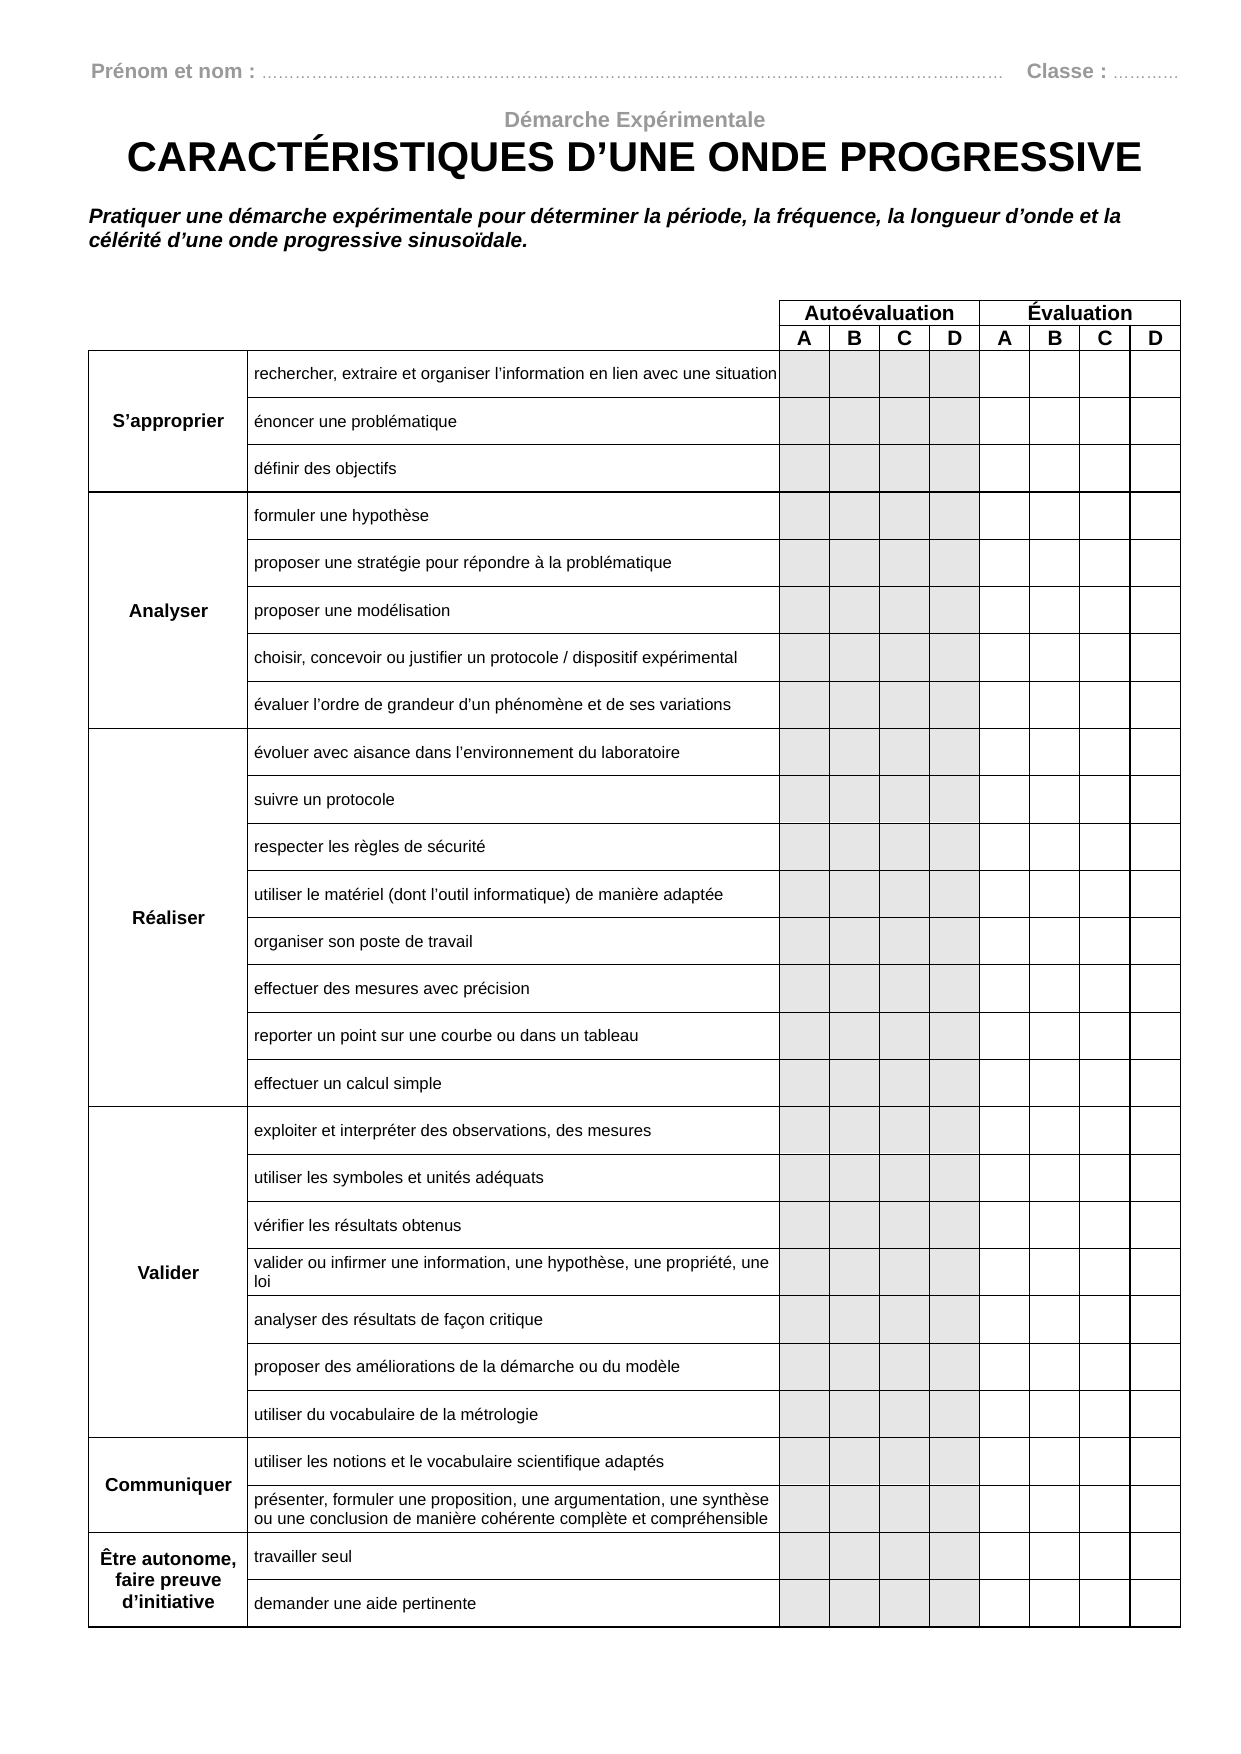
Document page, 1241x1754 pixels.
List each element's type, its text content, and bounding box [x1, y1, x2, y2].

table_cell [980, 540, 1029, 586]
table_cell [1080, 493, 1129, 539]
table_cell [1080, 1060, 1129, 1106]
table_cell [1030, 871, 1079, 917]
table_cell [1030, 1344, 1079, 1390]
table_cell [880, 824, 929, 870]
table_cell [880, 965, 929, 1012]
table_cell rechercher, extraire et organiser l’information en lien avec une situation [248, 351, 779, 397]
table_cell [830, 1202, 879, 1248]
table_cell [780, 587, 829, 633]
table_cell formuler une hypothèse [248, 493, 779, 539]
table_cell [1131, 1296, 1180, 1343]
table_cell [1131, 1391, 1180, 1437]
table_cell [880, 493, 929, 539]
table_cell [880, 1391, 929, 1437]
table_cell [980, 1296, 1029, 1343]
table_cell [1080, 776, 1129, 822]
table_cell [1030, 682, 1079, 728]
table_cell [980, 682, 1029, 728]
table_cell [930, 540, 979, 586]
table_cell [880, 1438, 929, 1484]
table_cell [830, 965, 879, 1012]
table_cell [780, 965, 829, 1012]
table_cell [930, 776, 979, 822]
table_cell [880, 1344, 929, 1390]
table_cell [980, 729, 1029, 775]
table_cell [780, 1013, 829, 1059]
table_cell [1131, 871, 1180, 917]
table_cell [1131, 1249, 1180, 1295]
table_cell [830, 1060, 879, 1106]
table_cell [1030, 540, 1079, 586]
table_cell [930, 1249, 979, 1295]
table_cell [248, 325, 779, 349]
table_cell [780, 871, 829, 917]
table_cell effectuer un calcul simple [248, 1060, 779, 1106]
table_cell [930, 1107, 979, 1153]
table_cell [830, 540, 879, 586]
table_cell [880, 540, 929, 586]
table_cell [830, 1249, 879, 1295]
table_cell [830, 1107, 879, 1153]
table_cell [830, 351, 879, 397]
table_cell [880, 351, 929, 397]
table_cell [930, 918, 979, 964]
table_cell [880, 1013, 929, 1059]
table_cell [980, 1060, 1029, 1106]
table_cell [1030, 1486, 1079, 1532]
table_cell suivre un protocole [248, 776, 779, 822]
table_cell [1030, 1296, 1079, 1343]
table_cell [1131, 540, 1180, 586]
table_cell [930, 1580, 979, 1626]
table_cell [980, 634, 1029, 681]
table_cell [980, 1249, 1029, 1295]
table_header Autoévaluation [780, 301, 979, 324]
table_cell [980, 398, 1029, 444]
table_cell [1080, 1438, 1129, 1484]
table_cell [830, 1391, 879, 1437]
table_cell [930, 493, 979, 539]
table_cell [780, 824, 829, 870]
table_cell [930, 1060, 979, 1106]
table_cell [880, 1486, 929, 1532]
table_cell [880, 1296, 929, 1343]
table_cell [1131, 1107, 1180, 1153]
table_cell [1080, 398, 1129, 444]
table_cell [780, 398, 829, 444]
table_cell [1030, 918, 1079, 964]
table_header [248, 300, 779, 324]
table_cell Analyser [89, 493, 247, 728]
table_cell C [1080, 326, 1129, 349]
table_cell [780, 493, 829, 539]
table_cell utiliser le matériel (dont l’outil informatique) de manière adaptée [248, 871, 779, 917]
table_cell [1030, 824, 1079, 870]
table_cell [980, 351, 1029, 397]
table_cell évaluer l’ordre de grandeur d’un phénomène et de ses variations [248, 682, 779, 728]
table_cell [1080, 1202, 1129, 1248]
table_cell [1030, 1580, 1079, 1626]
table_cell [930, 398, 979, 444]
table_cell [780, 351, 829, 397]
table_cell [780, 445, 829, 491]
table_cell [1080, 445, 1129, 491]
table_cell demander une aide pertinente [248, 1580, 779, 1626]
text Caractéristiques d’une onde progressive [88, 132, 1181, 180]
table_cell [1080, 1155, 1129, 1201]
table_cell définir des objectifs [248, 445, 779, 491]
table_cell [1131, 398, 1180, 444]
table_cell [880, 1580, 929, 1626]
table_cell travailler seul [248, 1533, 779, 1579]
table_cell [830, 1296, 879, 1343]
table_cell [1080, 1533, 1129, 1579]
table_cell [1030, 1107, 1079, 1153]
table_cell présenter, formuler une proposition, une argumentation, une synthèse ou une conclusion de manière cohérente complète et compréhensible [248, 1486, 779, 1532]
table_cell [1131, 1060, 1180, 1106]
table_cell [780, 1580, 829, 1626]
table_cell [980, 871, 1029, 917]
table_cell [880, 1107, 929, 1153]
table_cell choisir, concevoir ou justifier un protocole / dispositif expérimental [248, 634, 779, 681]
table_cell [930, 1533, 979, 1579]
table_cell [980, 824, 1029, 870]
table_cell utiliser les symboles et unités adéquats [248, 1155, 779, 1201]
table_cell [880, 398, 929, 444]
table_cell [780, 1155, 829, 1201]
table_cell [980, 1533, 1029, 1579]
table_cell [930, 587, 979, 633]
table_cell [1030, 587, 1079, 633]
table_cell [1080, 729, 1129, 775]
table_cell [930, 682, 979, 728]
table_header [89, 300, 248, 324]
table_cell [980, 445, 1029, 491]
table_cell [1080, 351, 1129, 397]
table_cell [780, 918, 829, 964]
table_cell [1131, 1438, 1180, 1484]
table_cell C [880, 326, 929, 349]
table_cell [1080, 1344, 1129, 1390]
table_cell [780, 1391, 829, 1437]
table_cell [830, 1438, 879, 1484]
table_cell [1131, 1580, 1180, 1626]
table_cell [880, 871, 929, 917]
table_cell [830, 871, 879, 917]
table_cell [830, 493, 879, 539]
table_cell respecter les règles de sécurité [248, 824, 779, 870]
table_cell [880, 1533, 929, 1579]
table_cell [780, 1486, 829, 1532]
table_cell [880, 634, 929, 681]
table_cell [830, 445, 879, 491]
table_cell [830, 1013, 879, 1059]
table_cell [780, 1202, 829, 1248]
table_cell [830, 776, 879, 822]
text Prénom et nom : ……………………………….…………………………………………………………………………….……… Classe : ………… [88, 59, 1181, 83]
table_cell A [980, 326, 1029, 349]
table_cell [1131, 1344, 1180, 1390]
table_cell [1080, 1391, 1129, 1437]
table_cell [1030, 1013, 1079, 1059]
table_cell [1131, 824, 1180, 870]
table_cell reporter un point sur une courbe ou dans un tableau [248, 1013, 779, 1059]
table_cell Réaliser [89, 729, 247, 1106]
table_cell [1030, 1249, 1079, 1295]
text Pratiquer une démarche expérimentale pour déterminer la période, la fréquence, la longueur d’onde et la célérité d’une onde progressive sinusoïdale. [88, 204, 1181, 252]
table_cell [880, 729, 929, 775]
table_cell [830, 634, 879, 681]
table_cell [930, 965, 979, 1012]
table_cell [830, 682, 879, 728]
table_cell [930, 729, 979, 775]
table_cell B [830, 326, 879, 349]
table_cell [1030, 398, 1079, 444]
table_cell [980, 587, 1029, 633]
table_cell [780, 1533, 829, 1579]
table_cell utiliser du vocabulaire de la métrologie [248, 1391, 779, 1437]
table_cell [880, 587, 929, 633]
table_cell [880, 445, 929, 491]
table_cell [1131, 1013, 1180, 1059]
table_cell [930, 1013, 979, 1059]
table_cell [830, 1155, 879, 1201]
table_cell [89, 325, 248, 349]
table_cell [780, 1344, 829, 1390]
table_cell [1131, 776, 1180, 822]
table_cell [830, 824, 879, 870]
table_cell [1030, 776, 1079, 822]
table_cell [980, 1202, 1029, 1248]
table_cell [980, 493, 1029, 539]
table_cell [1030, 1155, 1079, 1201]
table_cell [830, 729, 879, 775]
table_cell proposer une stratégie pour répondre à la problématique [248, 540, 779, 586]
table_cell [1080, 1486, 1129, 1532]
table_cell [1131, 1155, 1180, 1201]
table_cell [1080, 918, 1129, 964]
table_cell vérifier les résultats obtenus [248, 1202, 779, 1248]
table_cell [930, 445, 979, 491]
table_cell [930, 824, 979, 870]
table_cell [1131, 1533, 1180, 1579]
table_cell [980, 1013, 1029, 1059]
table_cell [1131, 634, 1180, 681]
table_cell [1131, 729, 1180, 775]
table_cell organiser son poste de travail [248, 918, 779, 964]
table_cell [1030, 1438, 1079, 1484]
table_cell valider ou infirmer une information, une hypothèse, une propriété, une loi [248, 1249, 779, 1295]
table_cell [780, 776, 829, 822]
table_cell [1131, 1486, 1180, 1532]
table_cell [880, 1202, 929, 1248]
table_cell [1080, 824, 1129, 870]
table_cell [1131, 965, 1180, 1012]
table_cell Communiquer [89, 1438, 247, 1532]
table_cell [780, 540, 829, 586]
table_cell [980, 1344, 1029, 1390]
table_cell D [930, 326, 979, 349]
table_cell [1080, 1249, 1129, 1295]
table_cell [780, 1296, 829, 1343]
table_cell proposer une modélisation [248, 587, 779, 633]
table_cell [880, 1249, 929, 1295]
table_cell [930, 1438, 979, 1484]
table_cell [930, 351, 979, 397]
table_cell [1080, 587, 1129, 633]
table_cell A [780, 326, 829, 349]
table_cell [980, 1155, 1029, 1201]
table_cell [880, 682, 929, 728]
table_cell [980, 965, 1029, 1012]
table_cell [1080, 1013, 1129, 1059]
table_cell [980, 1107, 1029, 1153]
table_cell [1131, 493, 1180, 539]
table_cell exploiter et interpréter des observations, des mesures [248, 1107, 779, 1153]
table_cell [1131, 351, 1180, 397]
table_cell [830, 587, 879, 633]
table_cell [1080, 965, 1129, 1012]
table_cell [930, 1391, 979, 1437]
table_cell [1030, 493, 1079, 539]
table_cell [780, 682, 829, 728]
table_cell [1030, 1060, 1079, 1106]
table_cell [1030, 729, 1079, 775]
table_cell [930, 1202, 979, 1248]
table_cell [780, 634, 829, 681]
table_cell [1080, 682, 1129, 728]
table_cell [980, 1486, 1029, 1532]
table_cell [830, 1580, 879, 1626]
table_cell [830, 918, 879, 964]
table_cell [780, 1060, 829, 1106]
table_cell Valider [89, 1107, 247, 1437]
table_cell [780, 729, 829, 775]
table_cell effectuer des mesures avec précision [248, 965, 779, 1012]
table_cell [880, 918, 929, 964]
table_cell proposer des améliorations de la démarche ou du modèle [248, 1344, 779, 1390]
table_cell [930, 1344, 979, 1390]
table_cell [1030, 634, 1079, 681]
table_cell [1030, 1533, 1079, 1579]
table_cell [1030, 965, 1079, 1012]
table_cell [1080, 1107, 1129, 1153]
table_cell D [1131, 326, 1180, 349]
table_cell [930, 634, 979, 681]
table_cell [1030, 1202, 1079, 1248]
table_cell [780, 1438, 829, 1484]
table_cell [780, 1107, 829, 1153]
table_cell [1030, 445, 1079, 491]
table_cell [780, 1249, 829, 1295]
table_cell [1080, 634, 1129, 681]
table_cell [1131, 1202, 1180, 1248]
table_cell [1131, 445, 1180, 491]
table_cell [930, 871, 979, 917]
table_cell [830, 398, 879, 444]
text Démarche Expérimentale [88, 107, 1181, 132]
table_cell B [1030, 326, 1079, 349]
table_cell [830, 1344, 879, 1390]
table_cell [930, 1155, 979, 1201]
table_cell Être autonome, faire preuve d’initiative [89, 1533, 247, 1626]
table_cell analyser des résultats de façon critique [248, 1296, 779, 1343]
table_cell [1131, 587, 1180, 633]
table_cell [880, 776, 929, 822]
table_cell [880, 1155, 929, 1201]
table_cell [980, 918, 1029, 964]
table_cell [1080, 1580, 1129, 1626]
table_cell [980, 1438, 1029, 1484]
table_cell [1080, 1296, 1129, 1343]
table_cell [1080, 871, 1129, 917]
table_cell [1030, 351, 1079, 397]
table_cell [930, 1296, 979, 1343]
table_cell utiliser les notions et le vocabulaire scientifique adaptés [248, 1438, 779, 1484]
table_cell [1131, 682, 1180, 728]
table_cell [1131, 918, 1180, 964]
table_cell [980, 1391, 1029, 1437]
table_cell énoncer une problématique [248, 398, 779, 444]
table_cell [830, 1486, 879, 1532]
table_cell [1030, 1391, 1079, 1437]
table_cell [980, 1580, 1029, 1626]
table_cell S’approprier [89, 351, 247, 491]
table_cell [1080, 540, 1129, 586]
table_header Évaluation [980, 301, 1180, 324]
table_cell [980, 776, 1029, 822]
table_cell [930, 1486, 979, 1532]
table_cell [880, 1060, 929, 1106]
table_cell [830, 1533, 879, 1579]
table_cell évoluer avec aisance dans l’environnement du laboratoire [248, 729, 779, 775]
